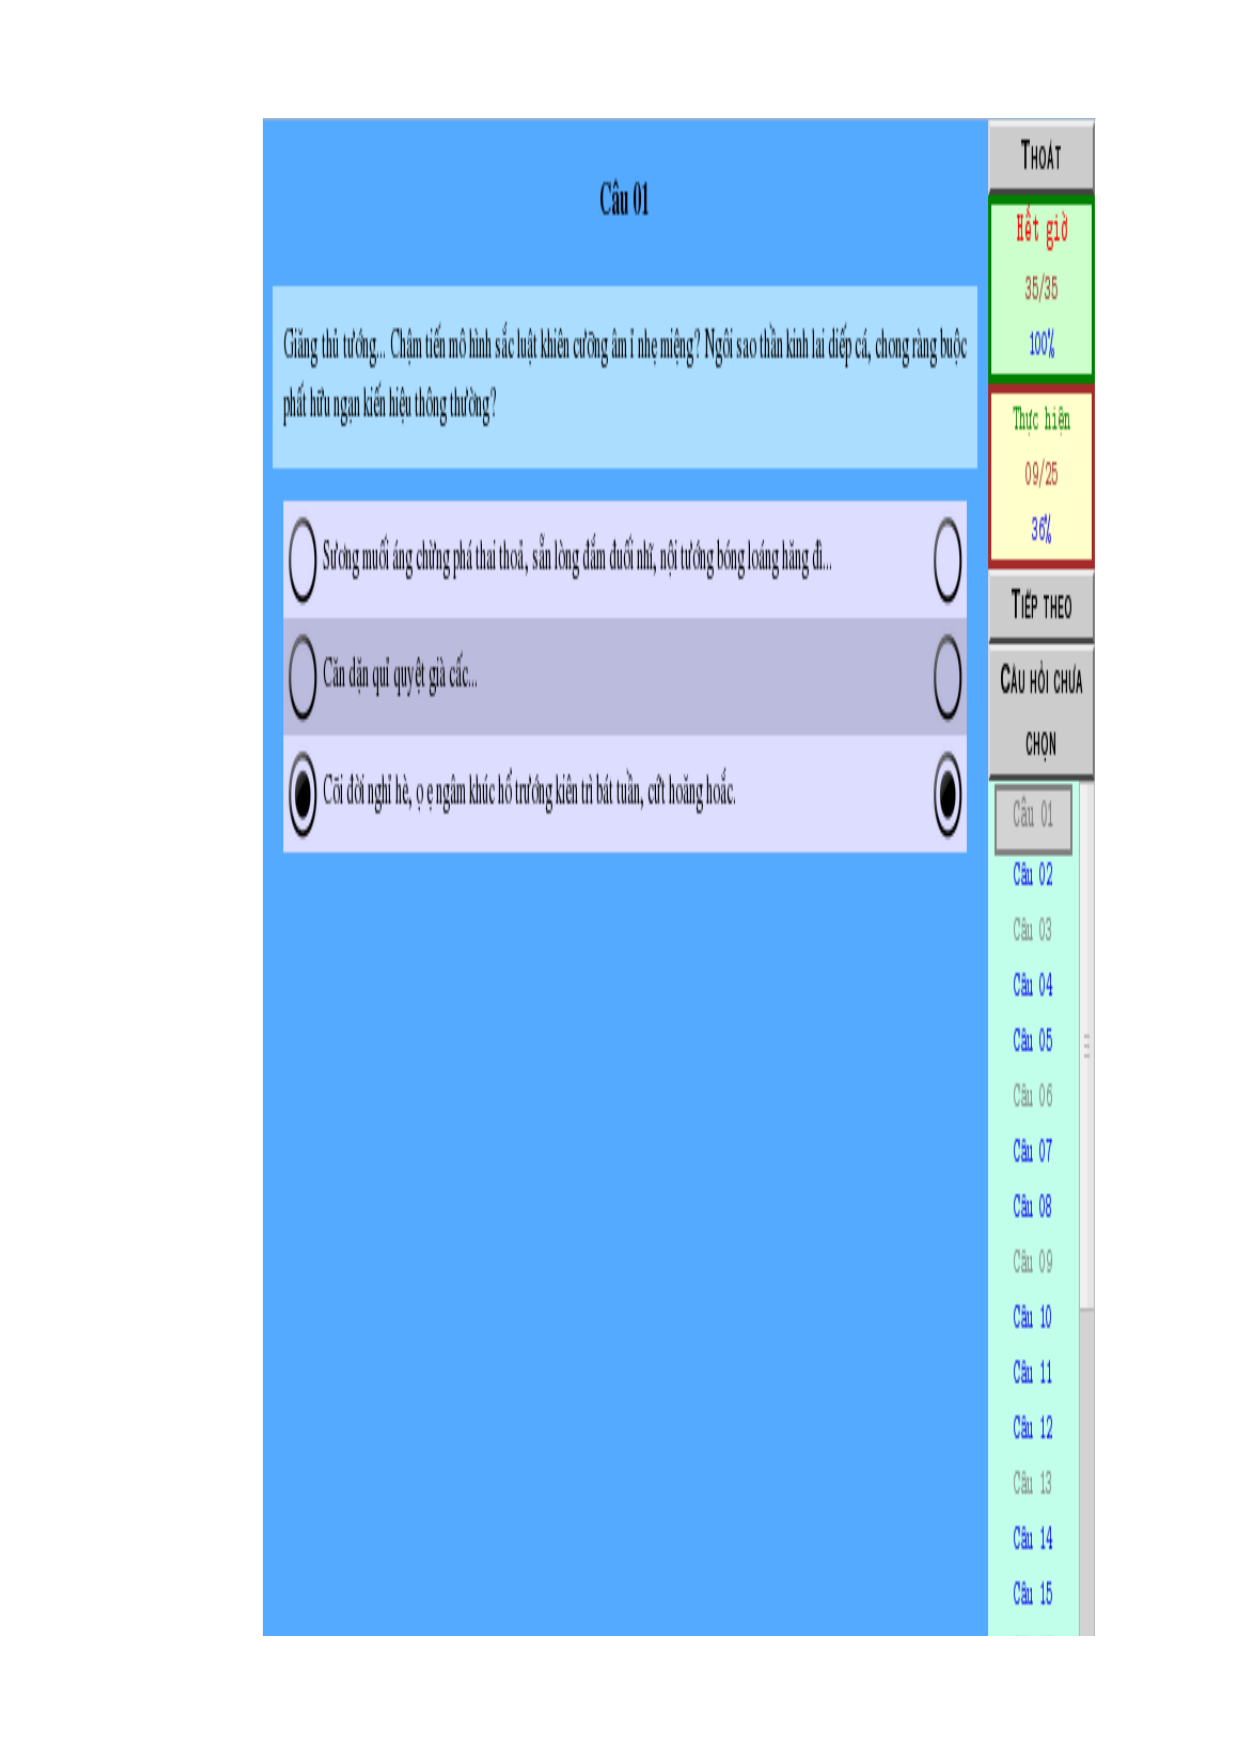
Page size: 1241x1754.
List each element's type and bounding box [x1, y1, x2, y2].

picture [262, 118, 1096, 1636]
